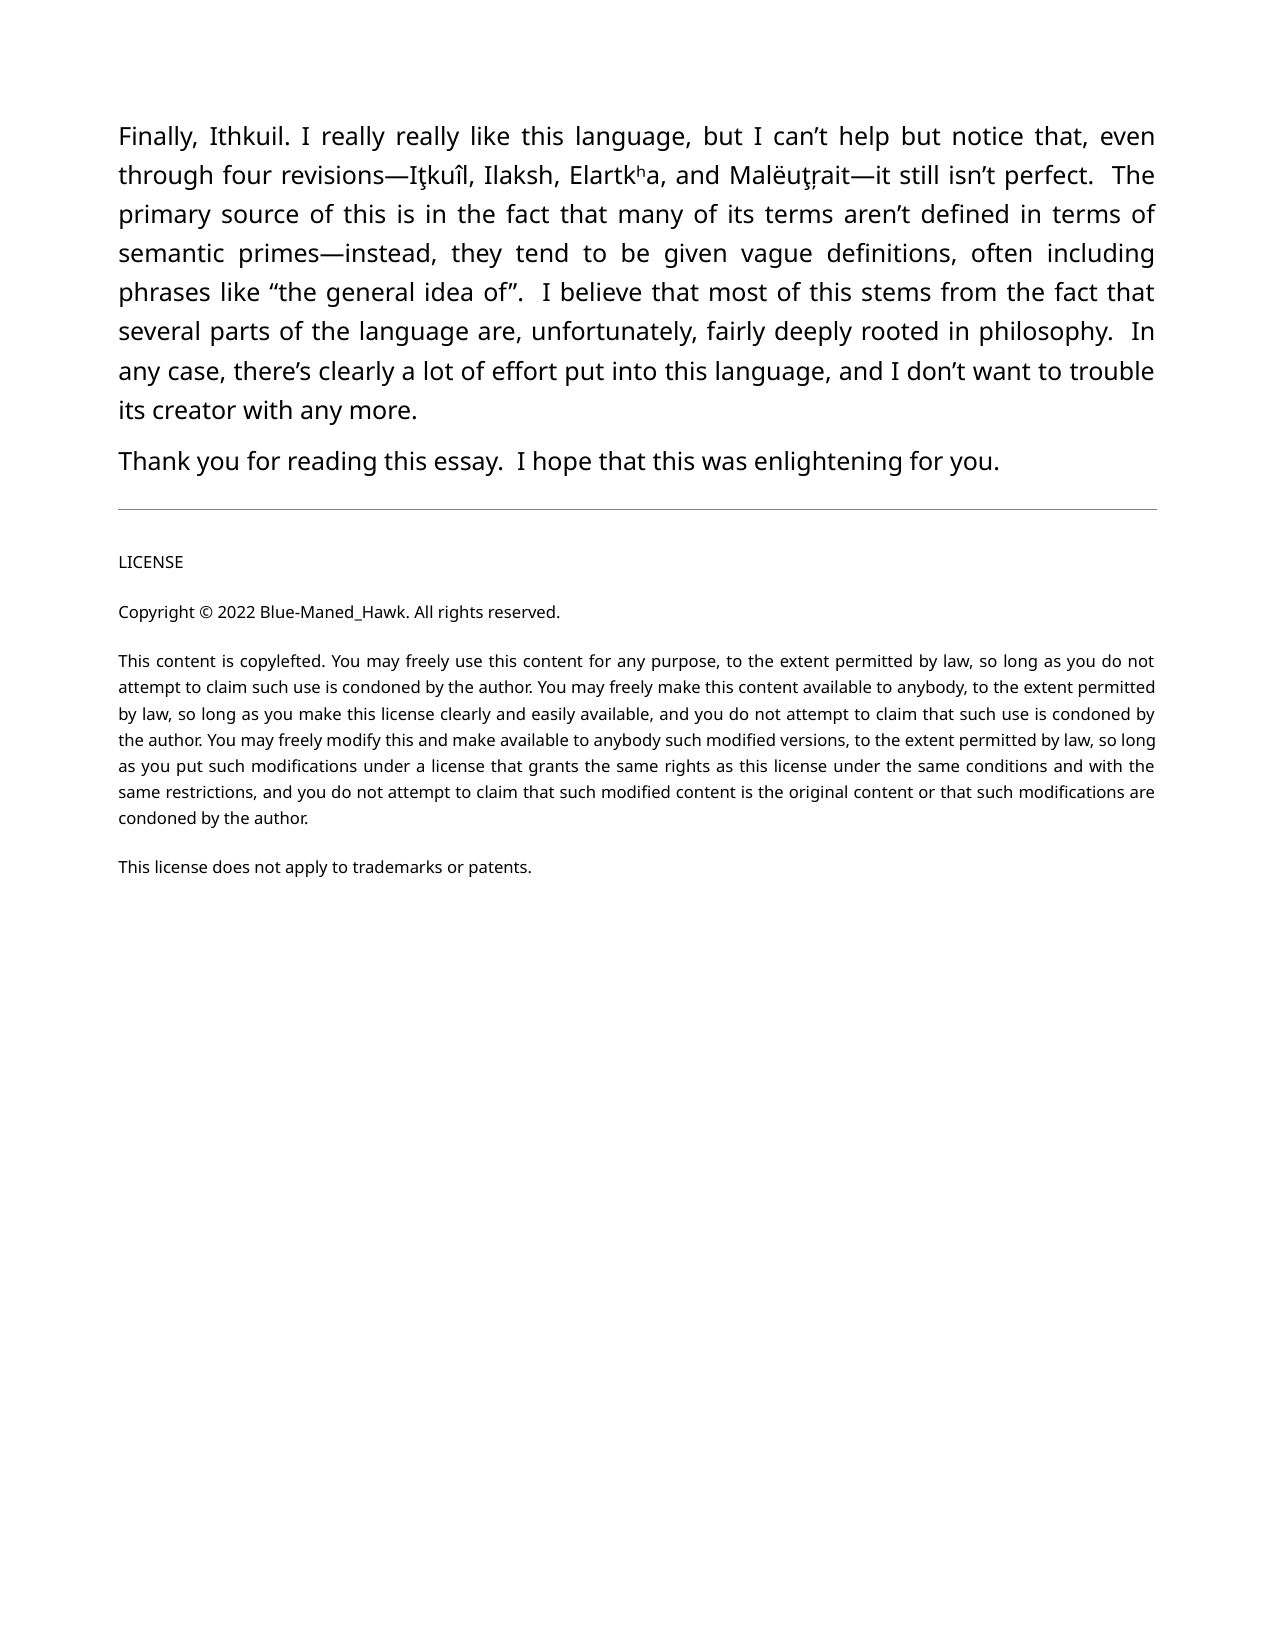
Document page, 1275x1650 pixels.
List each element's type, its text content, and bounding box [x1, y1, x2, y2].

text Thank you for reading this essay. I hope that this was enlightening for you. [118, 443, 1157, 477]
text This license does not apply to trademarks or patents. [118, 856, 1157, 879]
text This content is copylefted. You may freely use this content for any purpose, to the extent permitted by law, so long as you do not attempt to claim such use is condoned by the author. You may freely make this content available to anybody, to the extent permitted by law, so long as you make this license clearly and easily available, and you do not attempt to claim that such use is condoned by the author. You may freely modify this and make available to anybody such modified versions, to the extent permitted by law, so long as you put such modifications under a license that grants the same rights as this license under the same conditions and with the same restrictions, and you do not attempt to claim that such modified content is the original content or that such modifications are condoned by the author. [118, 650, 1157, 829]
text Finally, Ithkuil. I really really like this language, but I can’t help but notice that, even through four revisions—Iţkuîl, Ilaksh, Elartkʰa, and Malëuţŗait—it still isn’t perfect. The primary source of this is in the fact that many of its terms aren’t defined in terms of semantic primes—instead, they tend to be given vague definitions, often including phrases like “the general idea of”. I believe that most of this stems from the fact that several parts of the language are, unfortunately, fairly deeply rooted in philosophy. In any case, there’s clearly a lot of effort put into this language, and I don’t want to trouble its creator with any more. [118, 118, 1157, 426]
text Copyright © 2022 Blue-Maned_Hawk. All rights reserved. [118, 600, 1157, 623]
text LICENSE [118, 550, 1157, 573]
